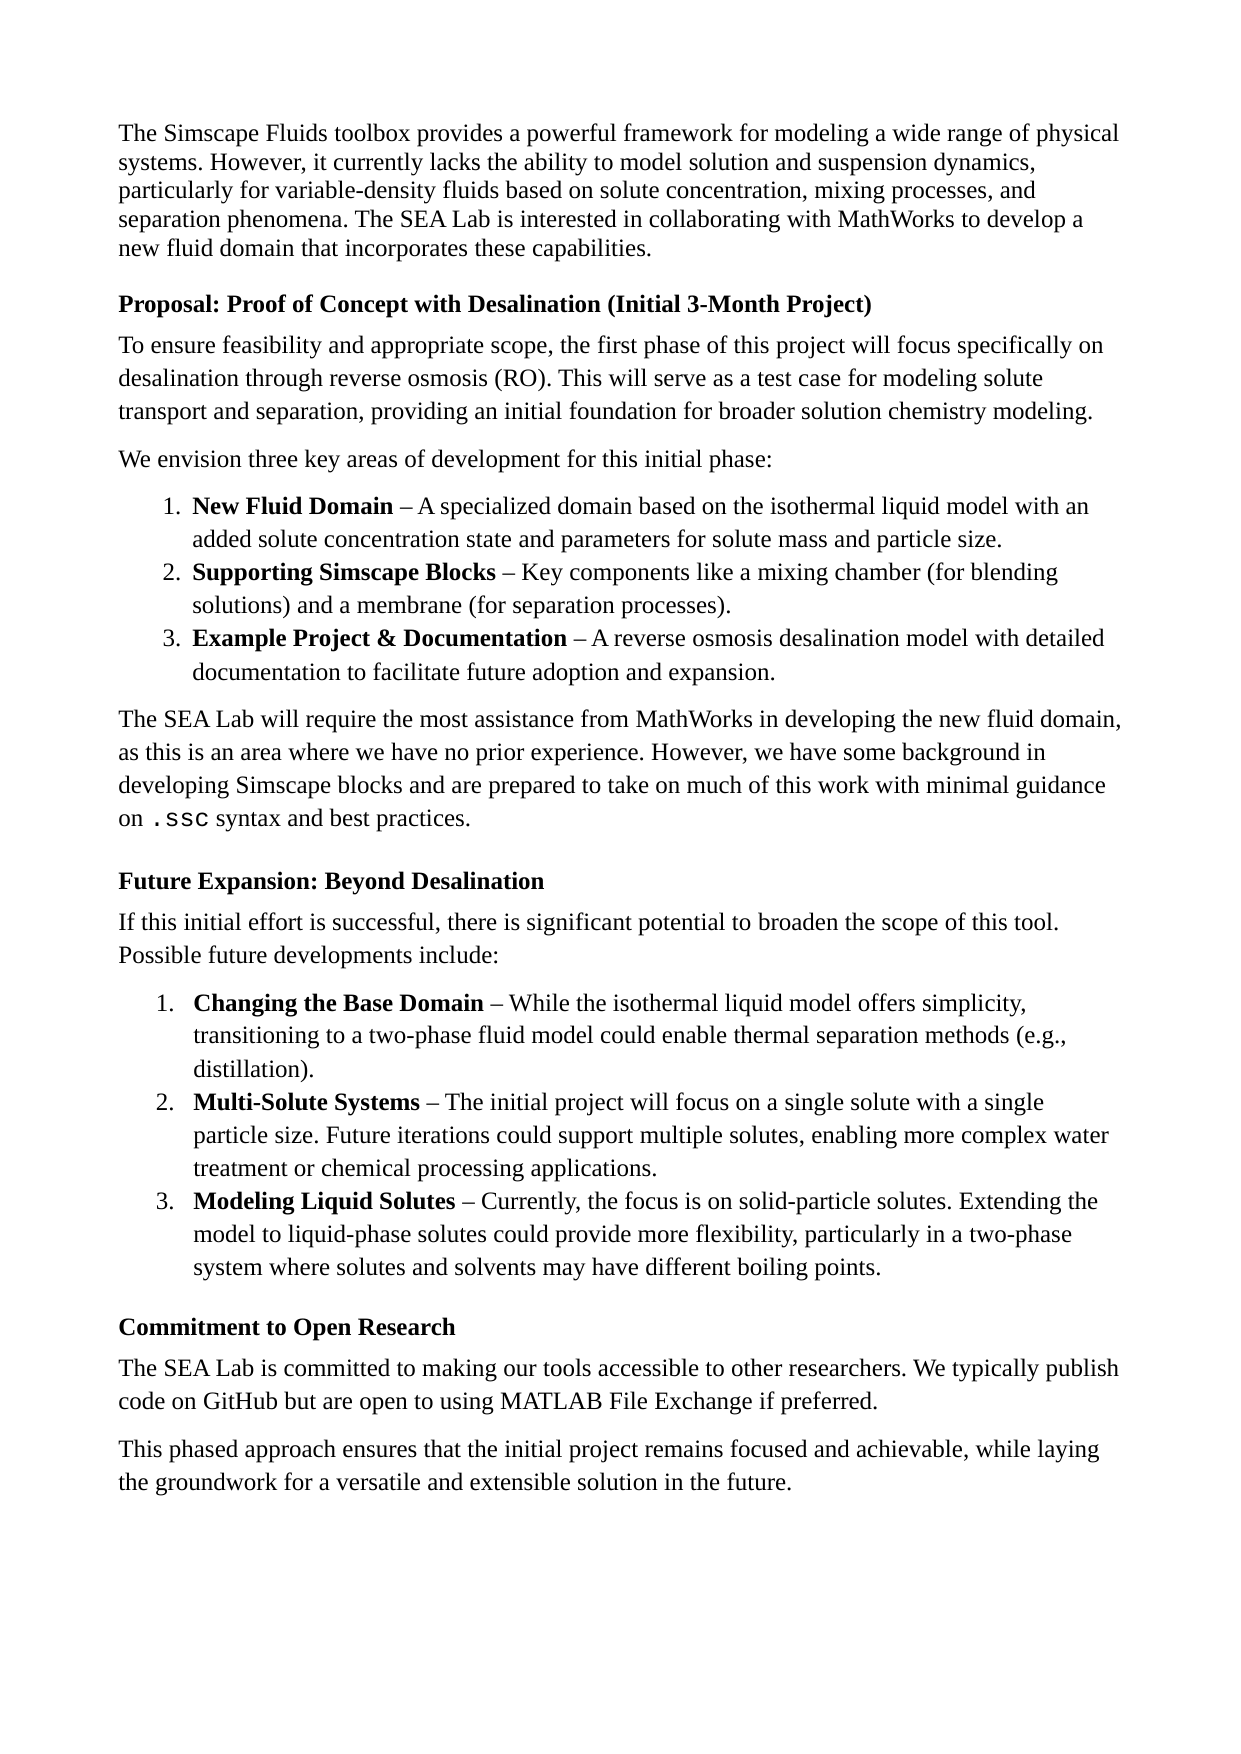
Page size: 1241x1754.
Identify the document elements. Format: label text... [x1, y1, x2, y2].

subtitle Future Expansion: Beyond Desalination [118, 866, 1122, 894]
list Example Project & Documentation – A reverse osmosis desalination model with detailed documentation to facilitate future adoption and expansion. [162, 623, 1122, 685]
subtitle Commitment to Open Research [118, 1312, 1122, 1341]
text The Simscape Fluids toolbox provides a powerful framework for modeling a wide range of physical systems. However, it currently lacks the ability to model solution and suspension dynamics, particularly for variable-density fluids based on solute concentration, mixing processes, and separation phenomena. The SEA Lab is interested in collaborating with MathWorks to develop a new fluid domain that incorporates these capabilities. [118, 118, 1122, 262]
subtitle Proposal: Proof of Concept with Desalination (Initial 3-Month Project) [118, 289, 1122, 318]
text This phased approach ensures that the initial project remains focused and achievable, while laying the groundwork for a versatile and extensible solution in the future. [118, 1434, 1122, 1496]
text The SEA Lab will require the most assistance from MathWorks in developing the new fluid domain, as this is an area where we have no prior experience. However, we have some background in developing Simscape blocks and are prepared to take on much of this work with minimal guidance on .ssc syntax and best practices. [118, 704, 1122, 834]
text The SEA Lab is committed to making our tools accessible to other researchers. We typically publish code on GitHub but are open to using MATLAB File Exchange if preferred. [118, 1353, 1122, 1415]
list Multi-Solute Systems – The initial project will focus on a single solute with a single particle size. Future iterations could support multiple solutes, enabling more complex water treatment or chemical processing applications. [156, 1087, 1122, 1181]
text We envision three key areas of development for this initial phase: [118, 444, 1122, 473]
text If this initial effort is successful, there is significant potential to broaden the scope of this tool. Possible future developments include: [118, 907, 1122, 969]
list Modeling Liquid Solutes – Currently, the focus is on solid-particle solutes. Extending the model to liquid-phase solutes could provide more flexibility, particularly in a two-phase system where solutes and solvents may have different boiling points. [156, 1186, 1122, 1281]
list Supporting Simscape Blocks – Key components like a mixing chamber (for blending solutions) and a membrane (for separation processes). [162, 557, 1122, 619]
list Changing the Base Domain – While the isothermal liquid model offers simplicity, transitioning to a two-phase fluid model could enable thermal separation methods (e.g., distillation). [156, 988, 1122, 1082]
text To ensure feasibility and appropriate scope, the first phase of this project will focus specifically on desalination through reverse osmosis (RO). This will serve as a test case for modeling solute transport and separation, providing an initial foundation for broader solution chemistry modeling. [118, 330, 1122, 425]
list New Fluid Domain – A specialized domain based on the isothermal liquid model with an added solute concentration state and parameters for solute mass and particle size. [162, 491, 1122, 553]
